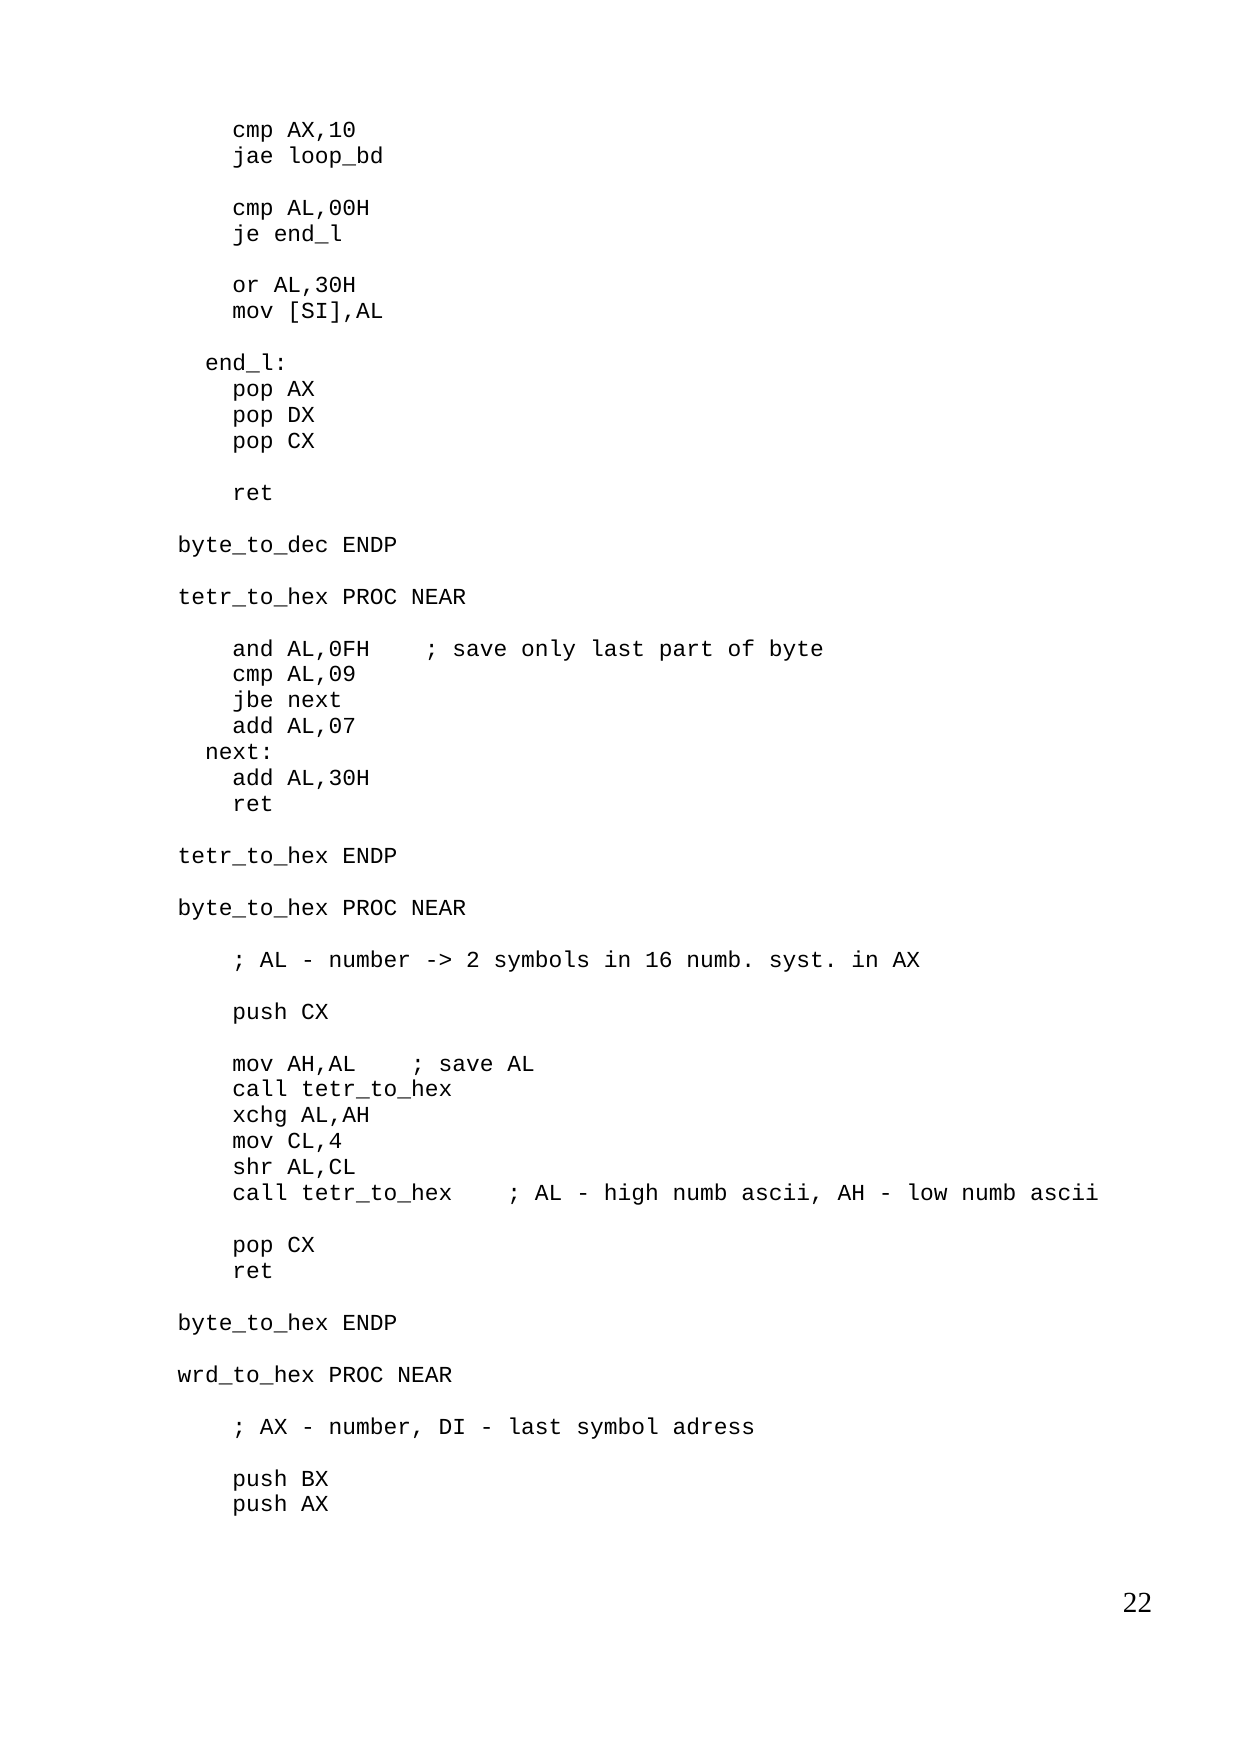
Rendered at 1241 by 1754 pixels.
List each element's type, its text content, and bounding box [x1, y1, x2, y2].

text byte_to_dec ENDP [177, 533, 1152, 559]
text and AL,0FH ; save only last part of byte [177, 637, 1152, 663]
text add AL,30H [177, 767, 1152, 792]
text pop AX [177, 377, 1152, 403]
text je end_l [177, 222, 1152, 248]
text ; AL - number -> 2 symbols in 16 numb. syst. in AX [177, 948, 1152, 974]
text tetr_to_hex PROC NEAR [177, 585, 1152, 611]
text cmp AL,09 [177, 663, 1152, 689]
text cmp AX,10 [177, 118, 1152, 144]
text jbe next [177, 689, 1152, 715]
text pop CX [177, 1233, 1152, 1259]
text byte_to_hex ENDP [177, 1311, 1152, 1337]
text pop CX [177, 429, 1152, 455]
text push AX [177, 1493, 1152, 1519]
text call tetr_to_hex ; AL - high numb ascii, AH - low numb ascii [177, 1182, 1152, 1207]
text byte_to_hex PROC NEAR [177, 896, 1152, 922]
text tetr_to_hex ENDP [177, 844, 1152, 870]
text end_l: [177, 352, 1152, 377]
text xchg AL,AH [177, 1104, 1152, 1130]
text call tetr_to_hex [177, 1078, 1152, 1104]
text mov AH,AL ; save AL [177, 1052, 1152, 1078]
text mov CL,4 [177, 1130, 1152, 1156]
text next: [177, 741, 1152, 767]
text push BX [177, 1467, 1152, 1493]
text ret [177, 1259, 1152, 1285]
text jae loop_bd [177, 144, 1152, 170]
text push CX [177, 1000, 1152, 1026]
text add AL,07 [177, 715, 1152, 741]
text cmp AL,00H [177, 196, 1152, 222]
text mov [SI],AL [177, 300, 1152, 326]
text shr AL,CL [177, 1156, 1152, 1182]
text or AL,30H [177, 274, 1152, 300]
text ret [177, 792, 1152, 818]
text ; AX - number, DI - last symbol adress [177, 1415, 1152, 1441]
text wrd_to_hex PROC NEAR [177, 1363, 1152, 1389]
text ret [177, 481, 1152, 507]
text pop DX [177, 403, 1152, 429]
